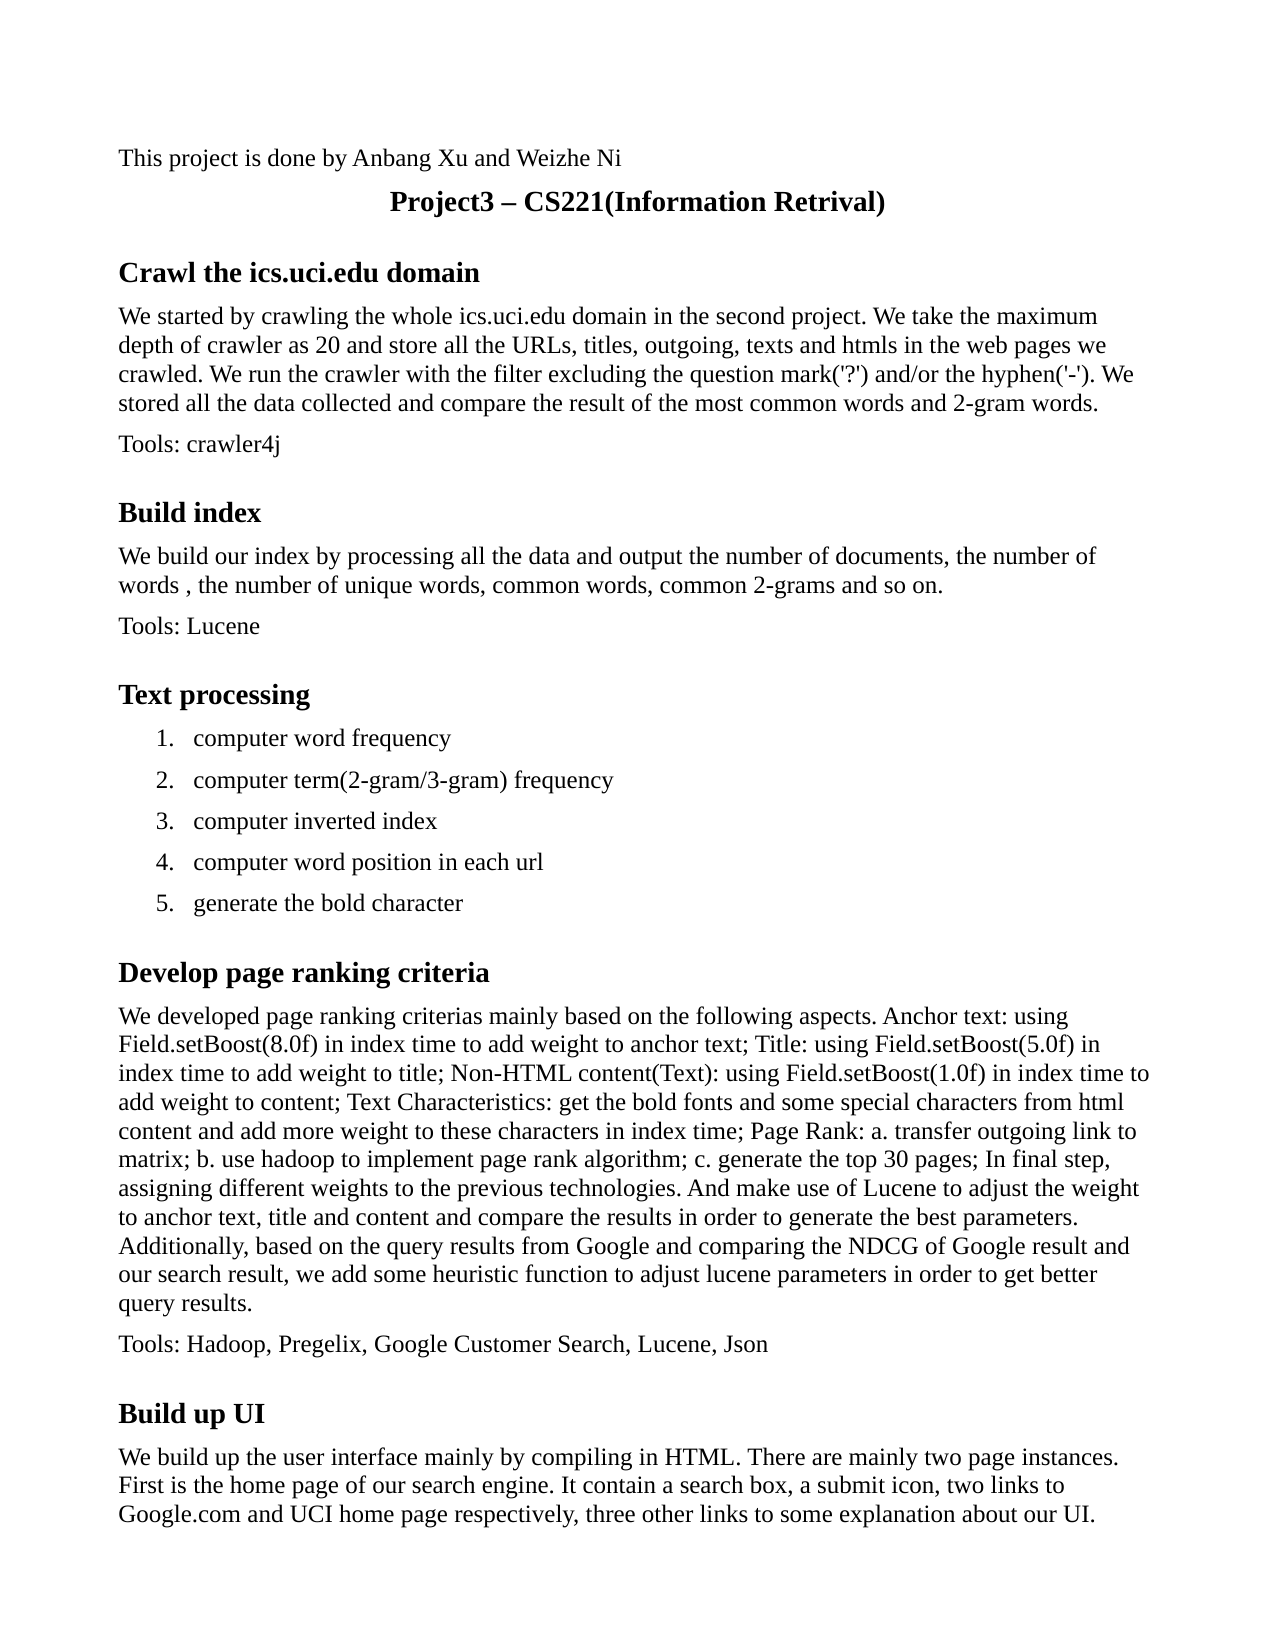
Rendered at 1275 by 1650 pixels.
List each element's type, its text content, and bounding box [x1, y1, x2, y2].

list generate the bold character [156, 888, 1157, 917]
text We build our index by processing all the data and output the number of documents, the number of words , the number of unique words, common words, common 2-grams and so on. [118, 541, 1157, 599]
text We developed page ranking criterias mainly based on the following aspects. Anchor text: using Field.setBoost(8.0f) in index time to add weight to anchor text; Title: using Field.setBoost(5.0f) in index time to add weight to title; Non-HTML content(Text): using Field.setBoost(1.0f) in index time to add weight to content; Text Characteristics: get the bold fonts and some special characters from html content and add more weight to these characters in index time; Page Rank: a. transfer outgoing link to matrix; b. use hadoop to implement page rank algorithm; c. generate the top 30 pages; In final step, assigning different weights to the previous technologies. And make use of Lucene to adjust the weight to anchor text, title and content and compare the results in order to generate the best parameters. Additionally, based on the query results from Google and comparing the NDCG of Google result and our search result, we add some heuristic function to adjust lucene parameters in order to get better query results. [118, 1001, 1157, 1317]
list computer word position in each url [156, 847, 1157, 876]
subtitle This project is done by Anbang Xu and Weizhe Ni [118, 143, 1157, 172]
text Tools: crawler4j [118, 429, 1157, 458]
list computer term(2-gram/3-gram) frequency [156, 765, 1157, 793]
subtitle Build index [118, 495, 1157, 529]
text Tools: Hadoop, Pregelix, Google Customer Search, Lucene, Json [118, 1329, 1157, 1358]
text We started by crawling the whole ics.uci.edu domain in the second project. We take the maximum depth of crawler as 20 and store all the URLs, titles, outgoing, texts and htmls in the web pages we crawled. We run the crawler with the filter excluding the question mark('?') and/or the hyphen('-'). We stored all the data collected and compare the result of the most common words and 2-gram words. [118, 301, 1157, 416]
subtitle Develop page ranking criteria [118, 955, 1157, 988]
subtitle Text processing [118, 677, 1157, 711]
text We build up the user interface mainly by compiling in HTML. There are mainly two page instances. First is the home page of our search engine. It contain a search box, a submit icon, two links to Google.com and UCI home page respectively, three other links to some explanation about our UI. [118, 1442, 1157, 1528]
list computer inverted index [156, 806, 1157, 835]
text Project3 – CS221(Information Retrival) [118, 184, 1157, 218]
list computer word frequency [156, 723, 1157, 752]
subtitle Build up UI [118, 1396, 1157, 1429]
subtitle Crawl the ics.uci.edu domain [118, 255, 1157, 289]
text Tools: Lucene [118, 611, 1157, 640]
